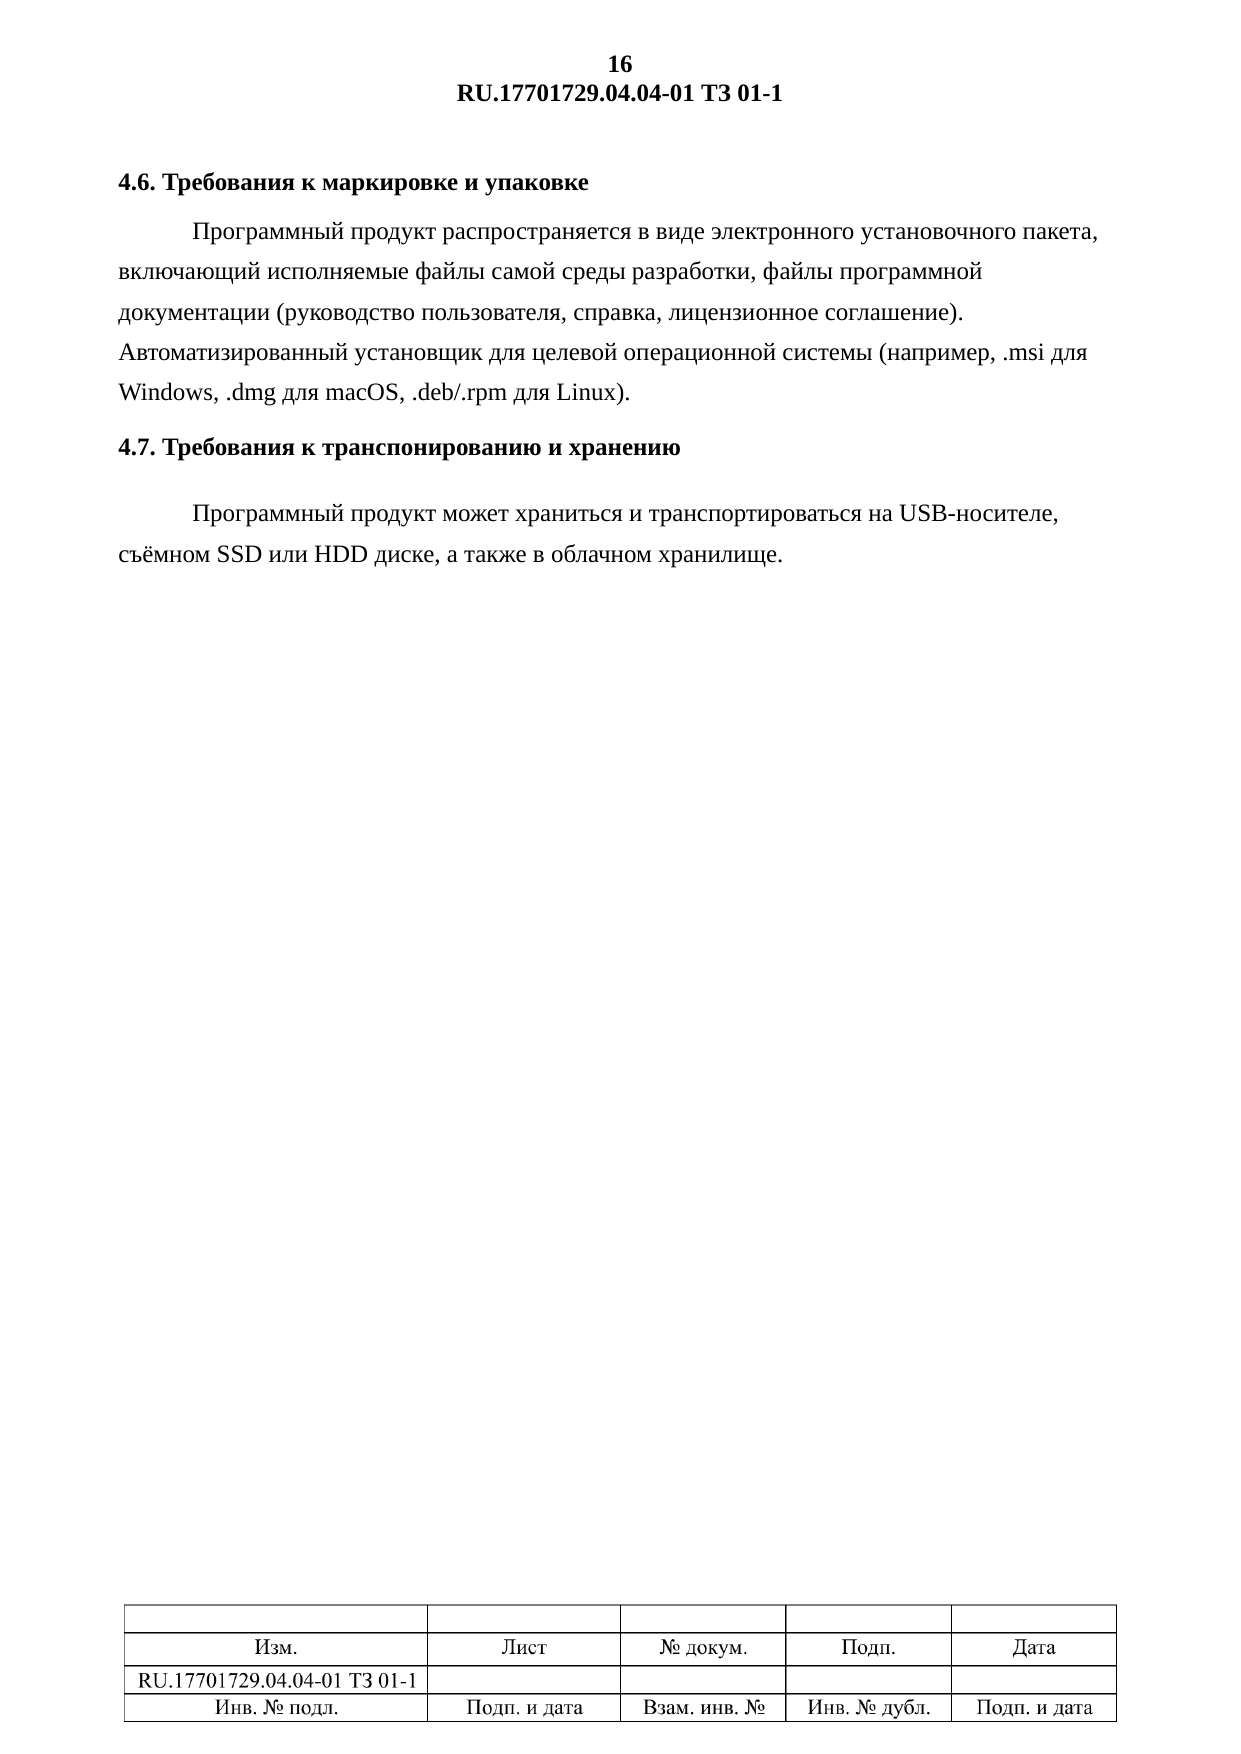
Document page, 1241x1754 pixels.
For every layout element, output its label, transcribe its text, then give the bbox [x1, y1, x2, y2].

text Программный продукт может храниться и транспортироваться на USB-носителе, съёмном SSD или HDD диске, а также в облачном хранилище. [118, 498, 1122, 567]
text 4.7. Требования к транспонированию и хранению [118, 432, 1122, 461]
text Программный продукт распространяется в виде электронного установочного пакета, включающий исполняемые файлы самой среды разработки, файлы программной документации (руководство пользователя, справка, лицензионное соглашение). Автоматизированный установщик для целевой операционной системы (например, .msi для Windows, .dmg для macOS, .deb/.rpm для Linux). [118, 216, 1122, 406]
text 4.6. Требования к маркировке и упаковке [118, 167, 1122, 196]
picture [118, 1600, 1123, 1729]
